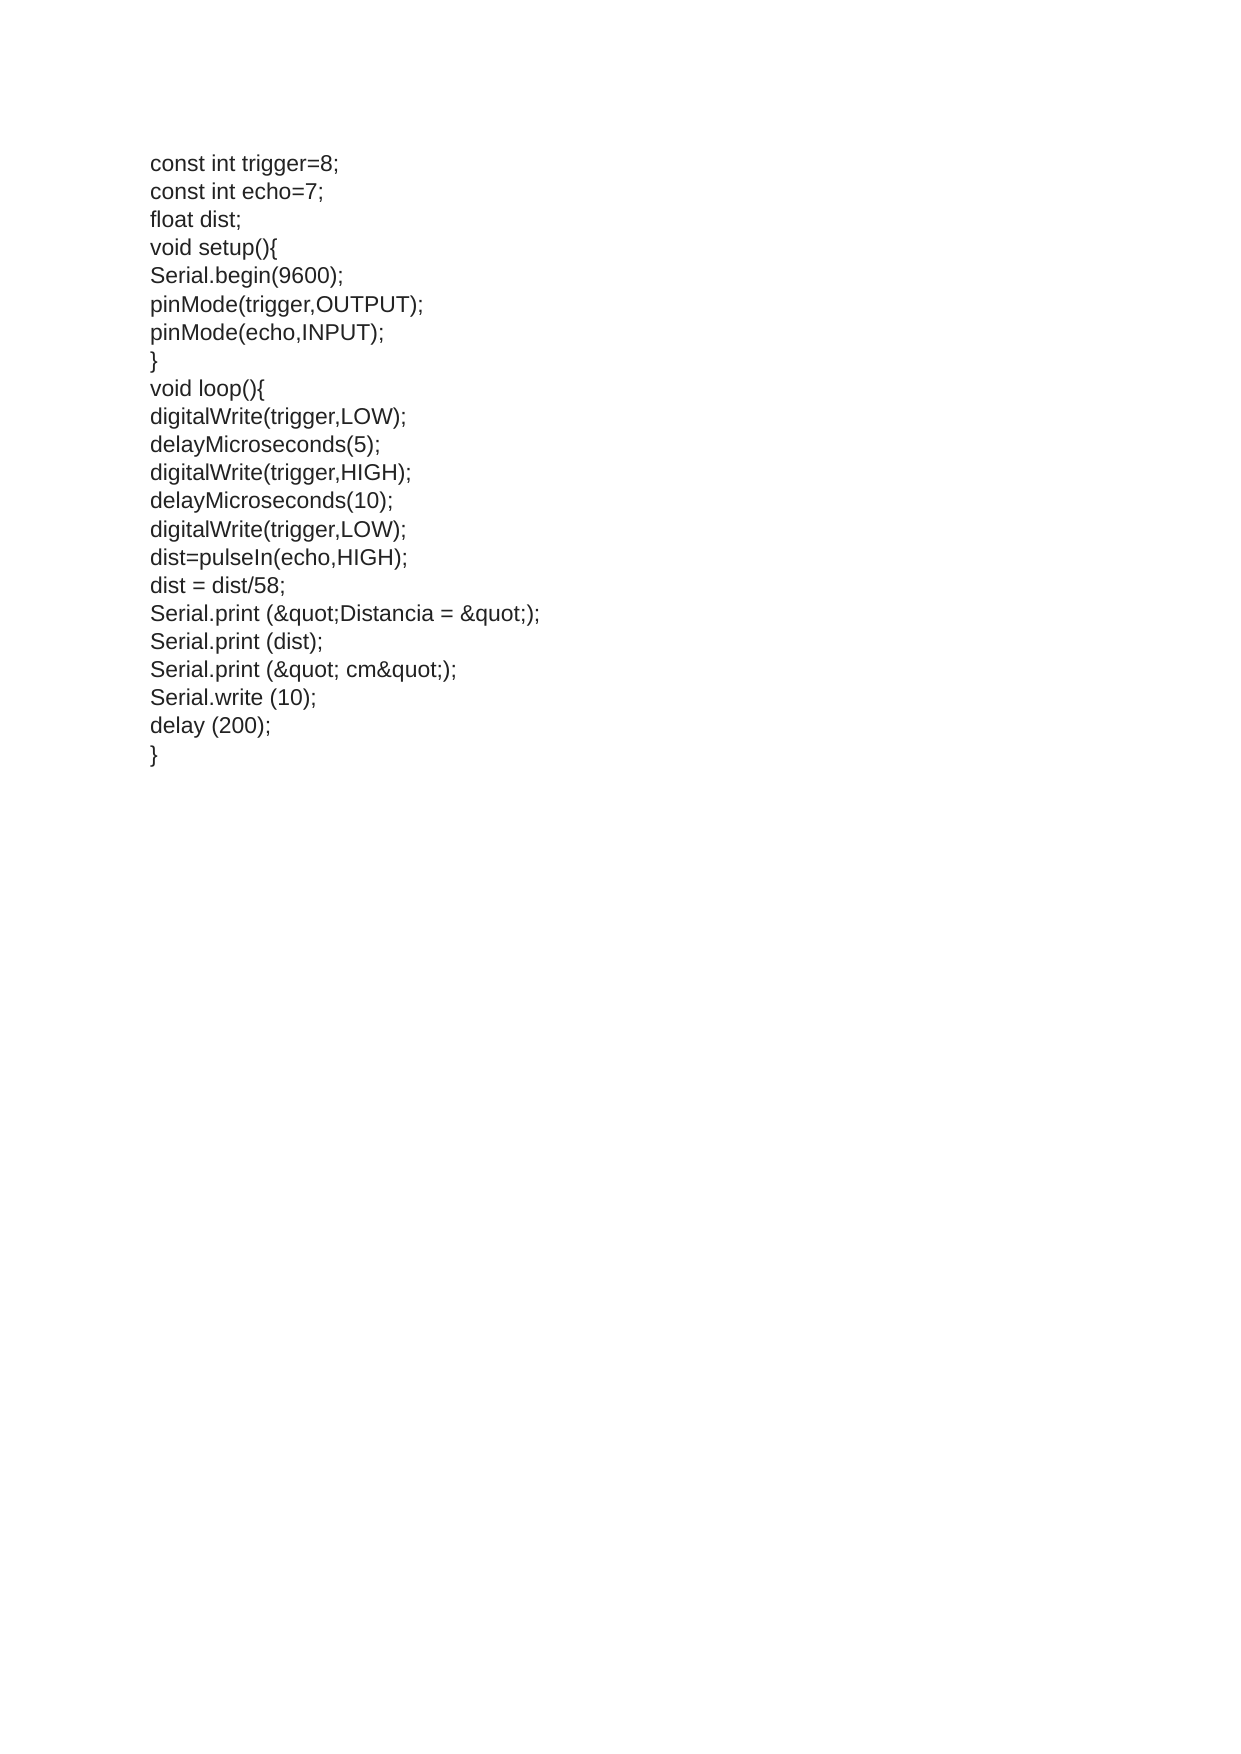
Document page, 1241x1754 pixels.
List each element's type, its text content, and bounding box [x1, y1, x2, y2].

text const int trigger=8; const int echo=7; float dist; void setup(){ Serial.begin(9600); pinMode(trigger,OUTPUT); pinMode(echo,INPUT); } void loop(){ digitalWrite(trigger,LOW); delayMicroseconds(5); digitalWrite(trigger,HIGH); delayMicroseconds(10); digitalWrite(trigger,LOW); dist=pulseIn(echo,HIGH); dist = dist/58; Serial.print (&quot;Distancia = &quot;); Serial.print (dist); Serial.print (&quot; cm&quot;); Serial.write (10); delay (200); } [150, 150, 1090, 767]
